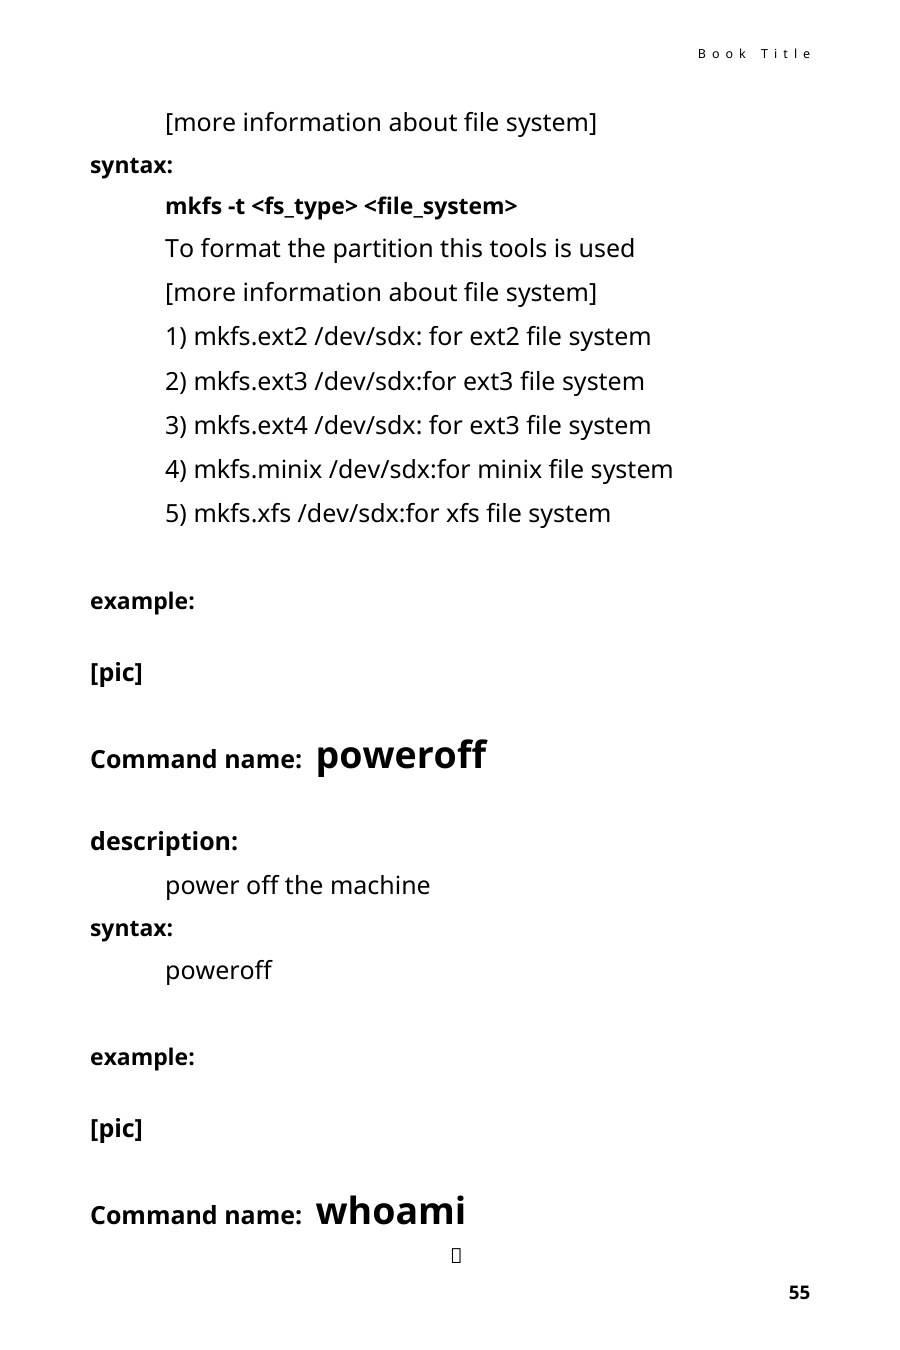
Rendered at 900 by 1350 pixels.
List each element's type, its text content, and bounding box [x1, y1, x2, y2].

text syntax: [90, 912, 810, 943]
text mkfs -t <fs_type> <file_system> [90, 190, 810, 221]
text 4) mkfs.minix /dev/sdx:for minix file system [90, 452, 810, 486]
text [pic] [90, 654, 810, 688]
text [more information about file system] [90, 105, 810, 139]
text Command name: whoami [90, 1184, 810, 1235]
text 5) mkfs.xfs /dev/sdx:for xfs file system [90, 496, 810, 530]
text example: [90, 585, 810, 616]
text poweroff [90, 953, 810, 987]
text Command name: poweroff [90, 728, 810, 779]
text example: [90, 1041, 810, 1072]
text 2) mkfs.ext3 /dev/sdx:for ext3 file system [90, 363, 810, 397]
text 3) mkfs.ext4 /dev/sdx: for ext3 file system [90, 408, 810, 442]
text [more information about file system] [90, 275, 810, 309]
text description: [90, 823, 810, 857]
text syntax: [90, 149, 810, 181]
text 1) mkfs.ext2 /dev/sdx: for ext2 file system [90, 319, 810, 353]
text To format the partition this tools is used [90, 231, 810, 264]
text [pic] [90, 1111, 810, 1145]
text power off the machine [90, 868, 810, 902]
